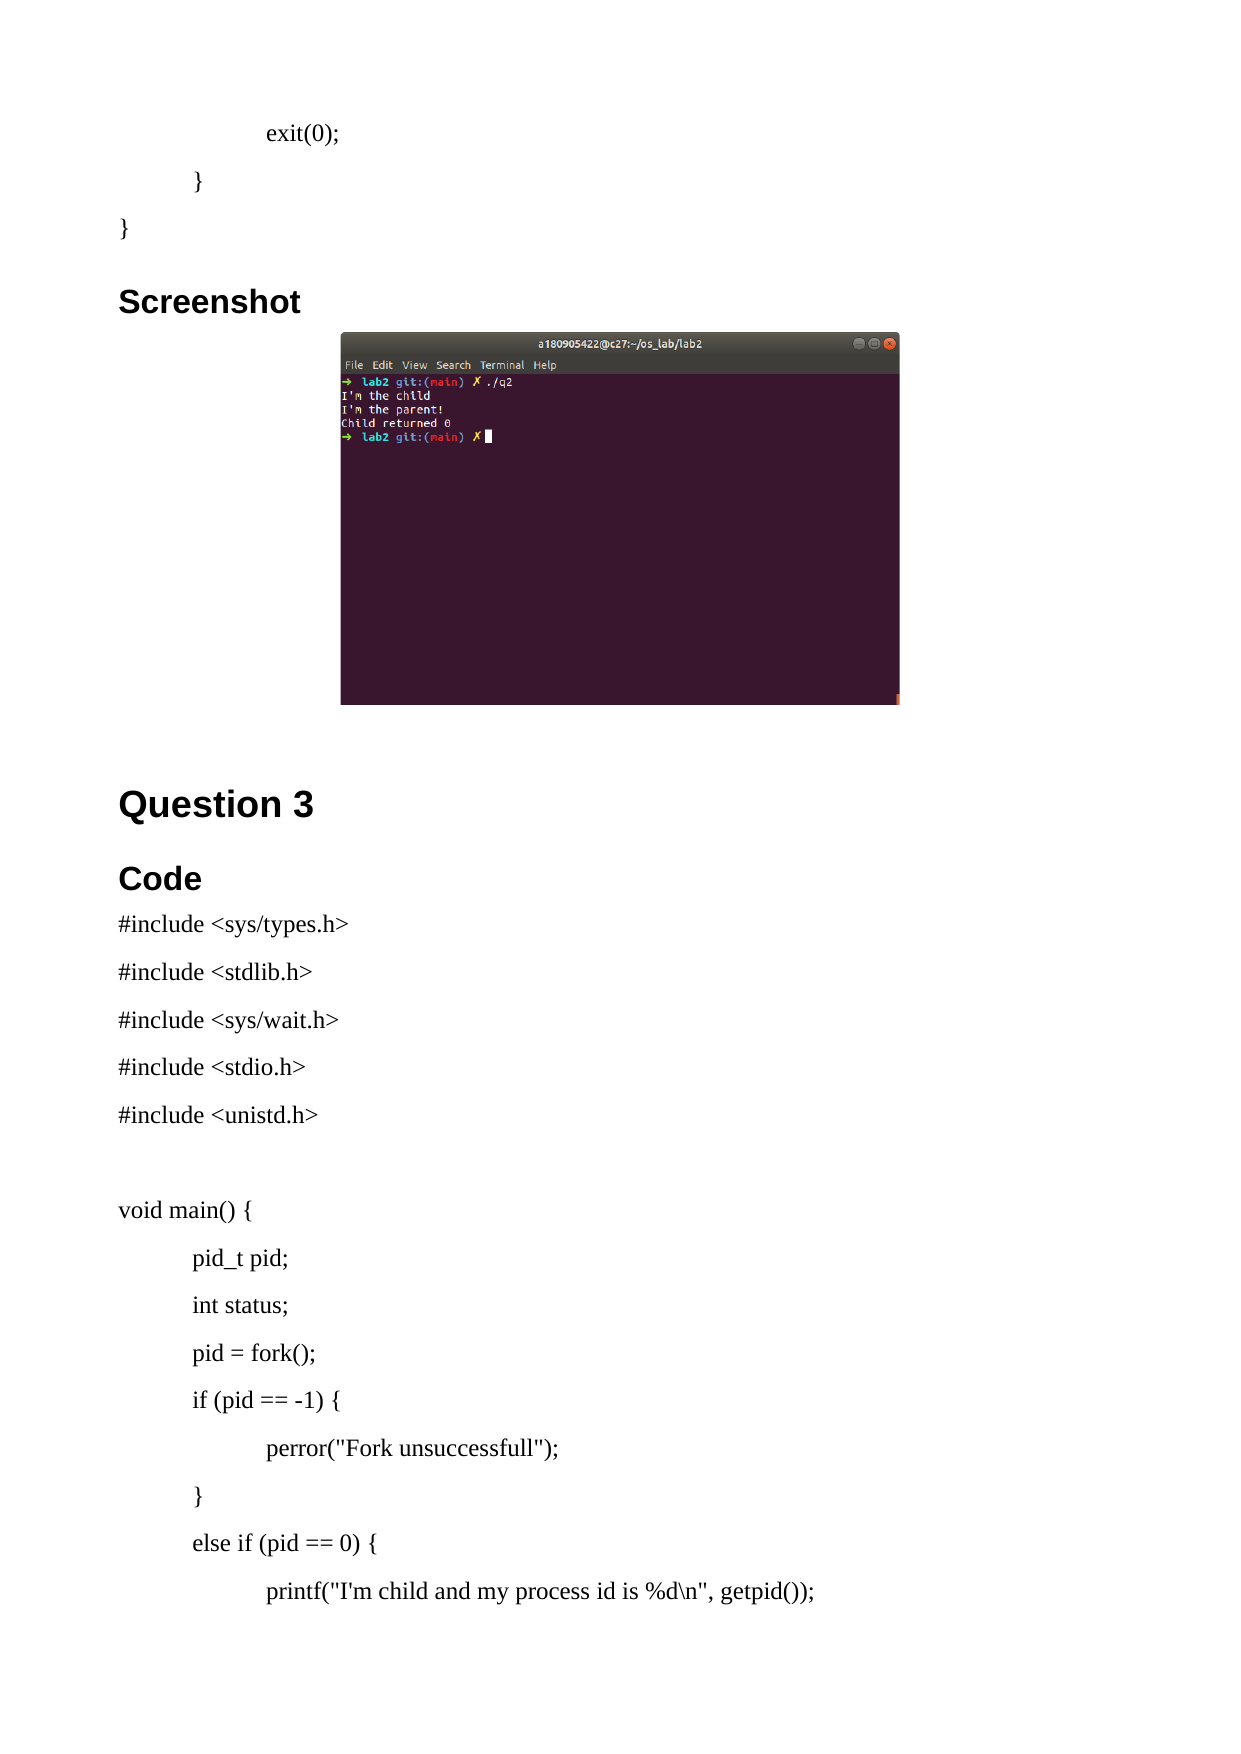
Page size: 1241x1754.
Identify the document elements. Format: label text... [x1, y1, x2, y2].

text } [118, 166, 1122, 194]
text #include <stdlib.h> [118, 957, 1122, 986]
subtitle Question 3 [118, 781, 1122, 825]
subtitle Code [118, 858, 1122, 897]
text exit(0); [118, 118, 1122, 147]
text pid_t pid; [118, 1243, 1122, 1272]
text #include <unistd.h> [118, 1100, 1122, 1129]
text pid = fork(); [118, 1338, 1122, 1367]
text #include <sys/types.h> [118, 909, 1122, 938]
text #include <sys/wait.h> [118, 1005, 1122, 1033]
picture [340, 332, 900, 705]
text else if (pid == 0) { [118, 1528, 1122, 1557]
subtitle Screenshot [118, 282, 1122, 320]
text } [118, 213, 1122, 242]
text void main() { [118, 1195, 1122, 1224]
text } [118, 1481, 1122, 1509]
text int status; [118, 1290, 1122, 1319]
text #include <stdio.h> [118, 1052, 1122, 1081]
text printf("I'm child and my process id is %d\n", getpid()); [118, 1576, 1122, 1605]
text perror("Fork unsuccessfull"); [118, 1433, 1122, 1462]
text if (pid == -1) { [118, 1386, 1122, 1414]
